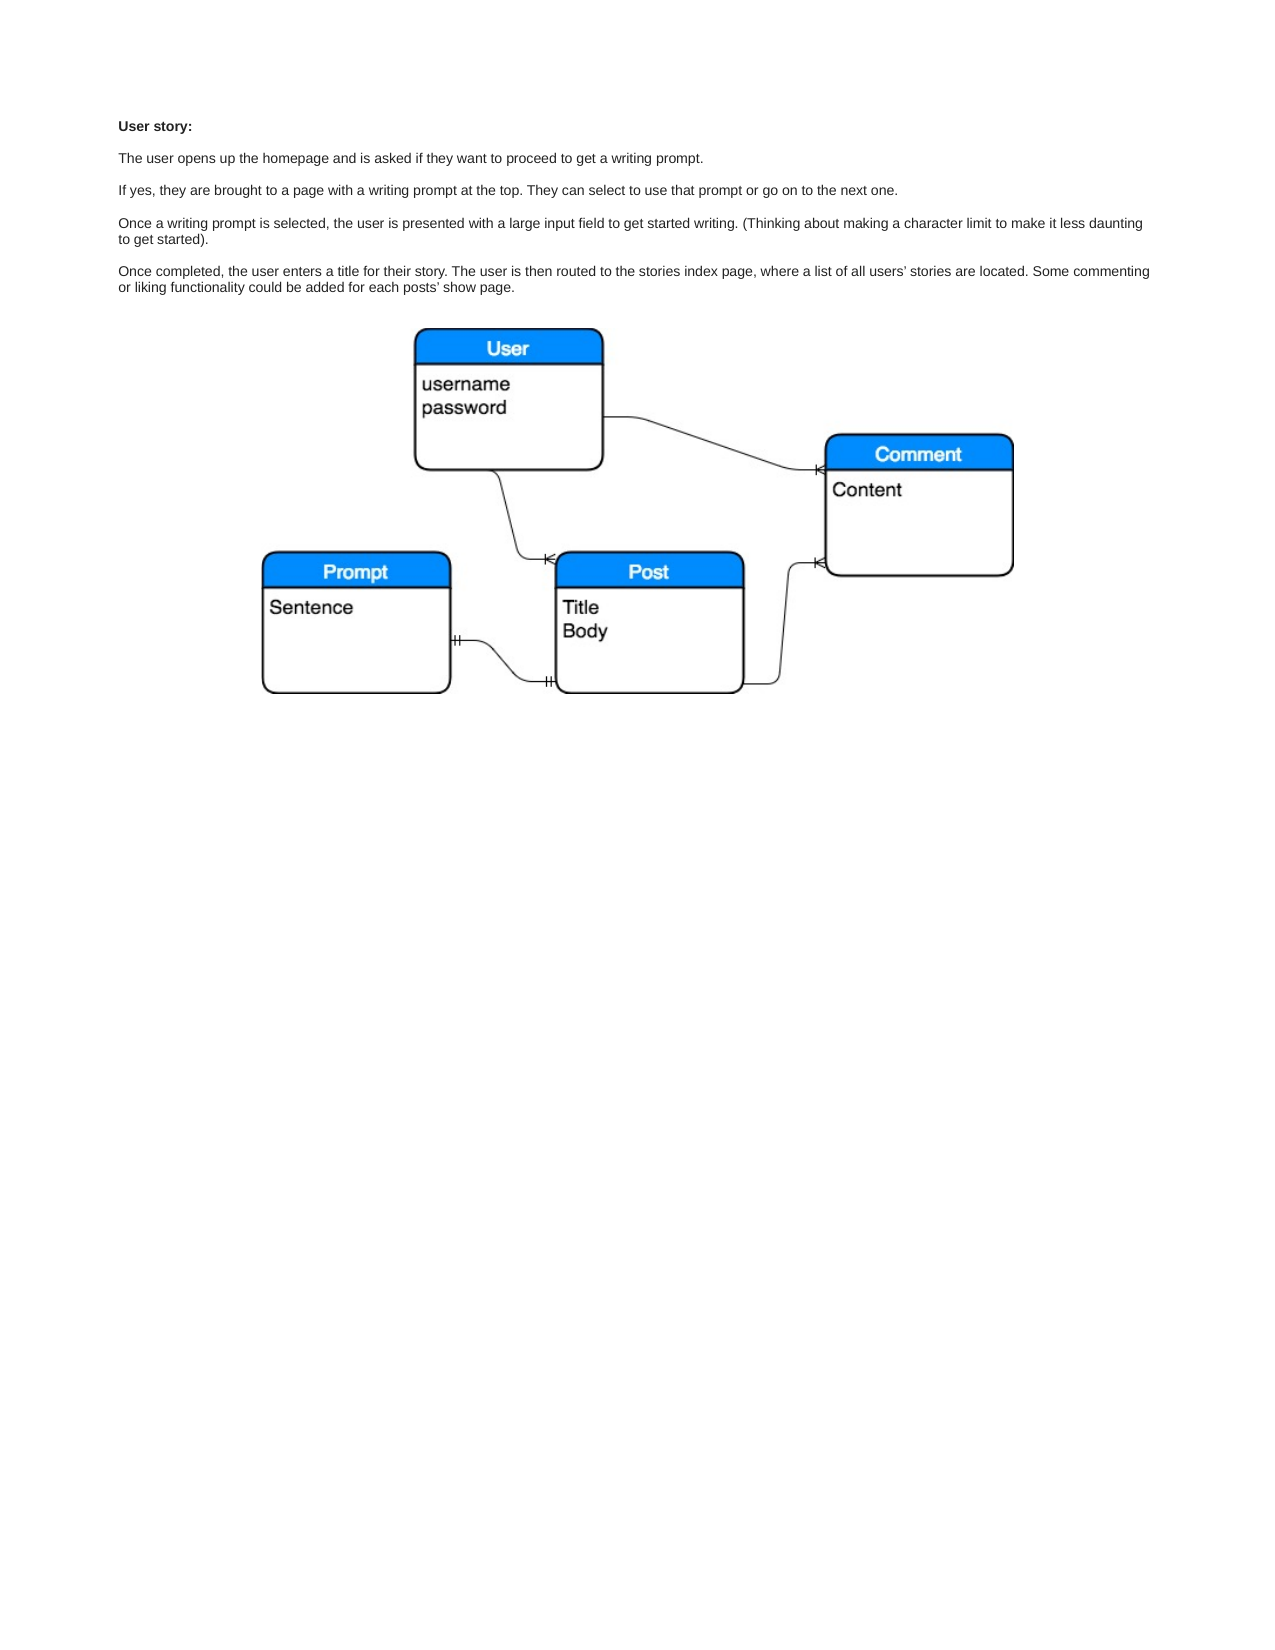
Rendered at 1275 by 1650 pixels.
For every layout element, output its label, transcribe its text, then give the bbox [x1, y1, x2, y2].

text User story: [118, 118, 1157, 134]
text If yes, they are brought to a page with a writing prompt at the top. They can select to use that prompt or go on to the next one. [118, 183, 1157, 199]
picture [261, 328, 1014, 694]
text The user opens up the homepage and is asked if they want to proceed to get a writing prompt. [118, 150, 1157, 167]
text Once a writing prompt is selected, the user is presented with a large input field to get started writing. (Thinking about making a character limit to make it less daunting to get started). [118, 215, 1157, 247]
text Once completed, the user enters a title for their story. The user is then routed to the stories index page, where a list of all users’ stories are located. Some commenting or liking functionality could be added for each posts’ show page. [118, 263, 1157, 296]
